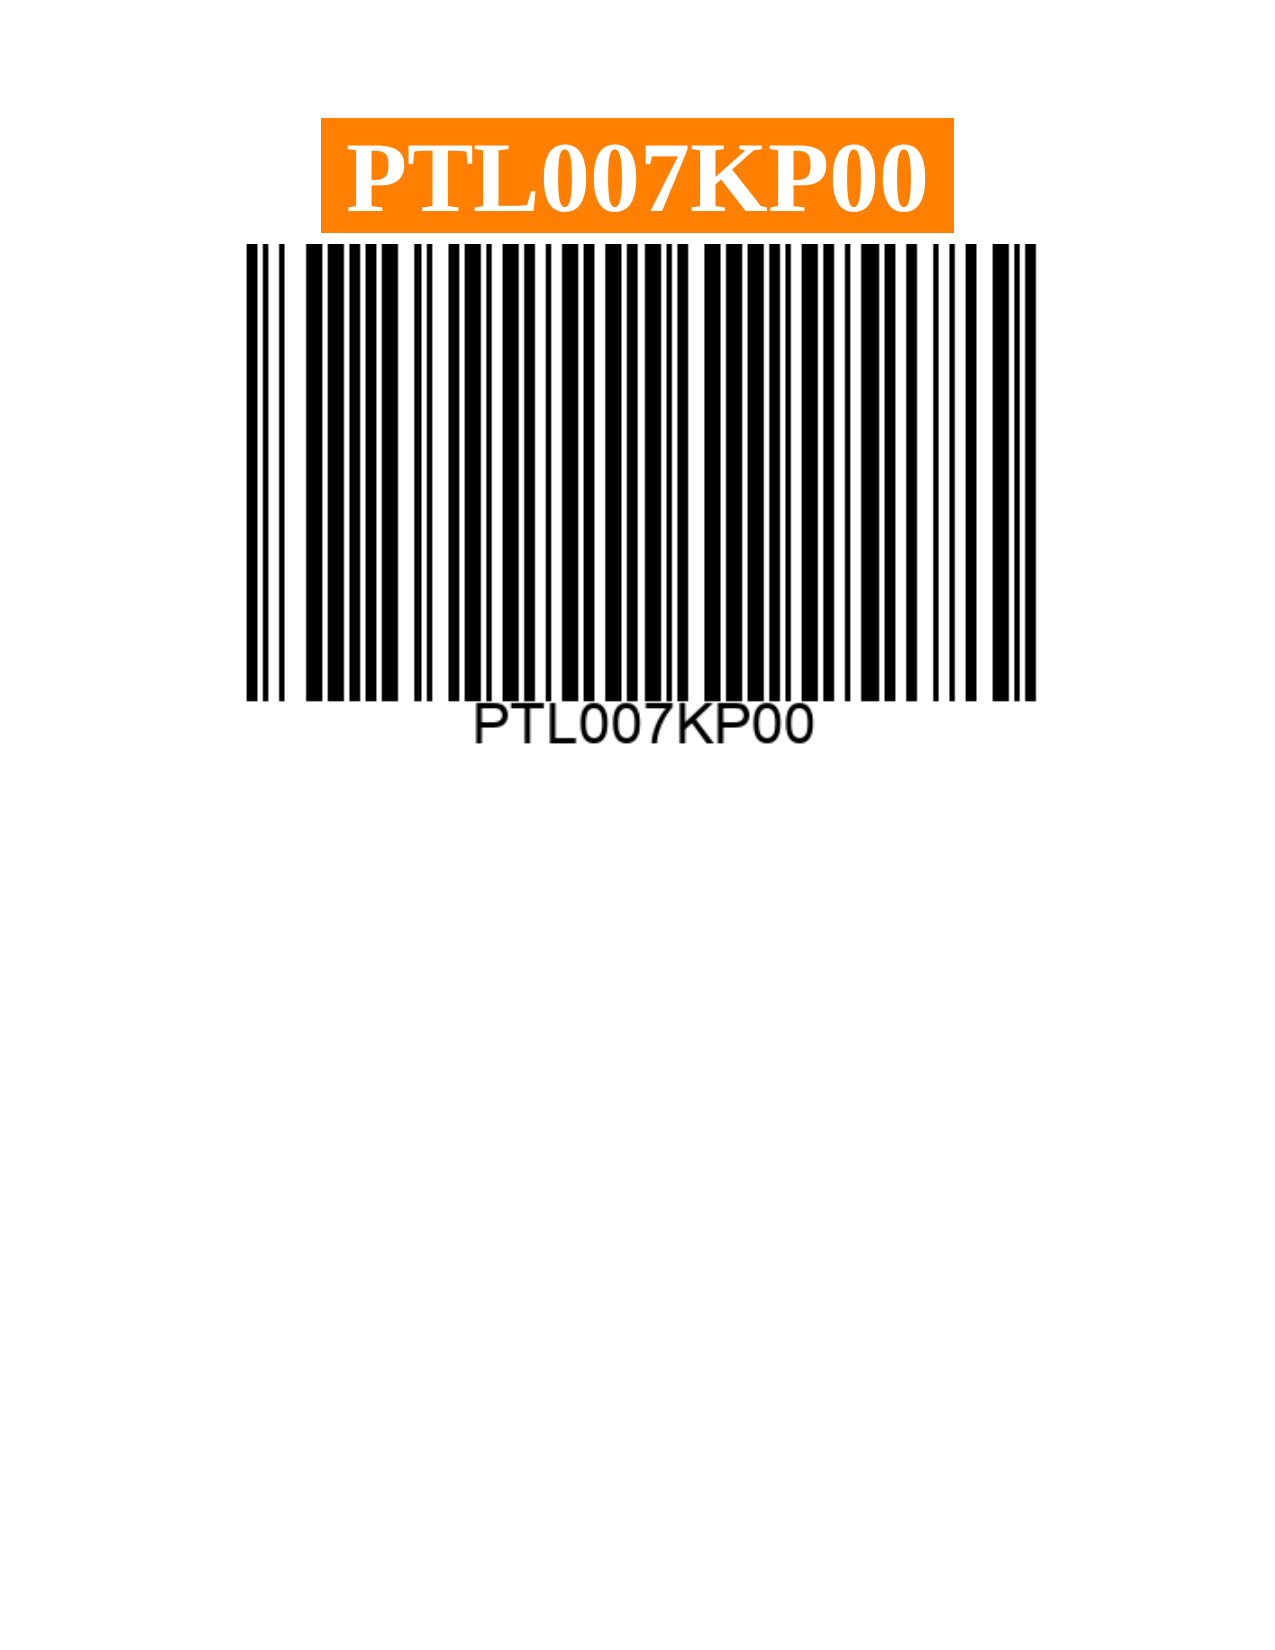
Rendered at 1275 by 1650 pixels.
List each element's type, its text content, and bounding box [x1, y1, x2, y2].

text PTL007KP00 [118, 118, 1157, 233]
picture [193, 244, 1094, 770]
